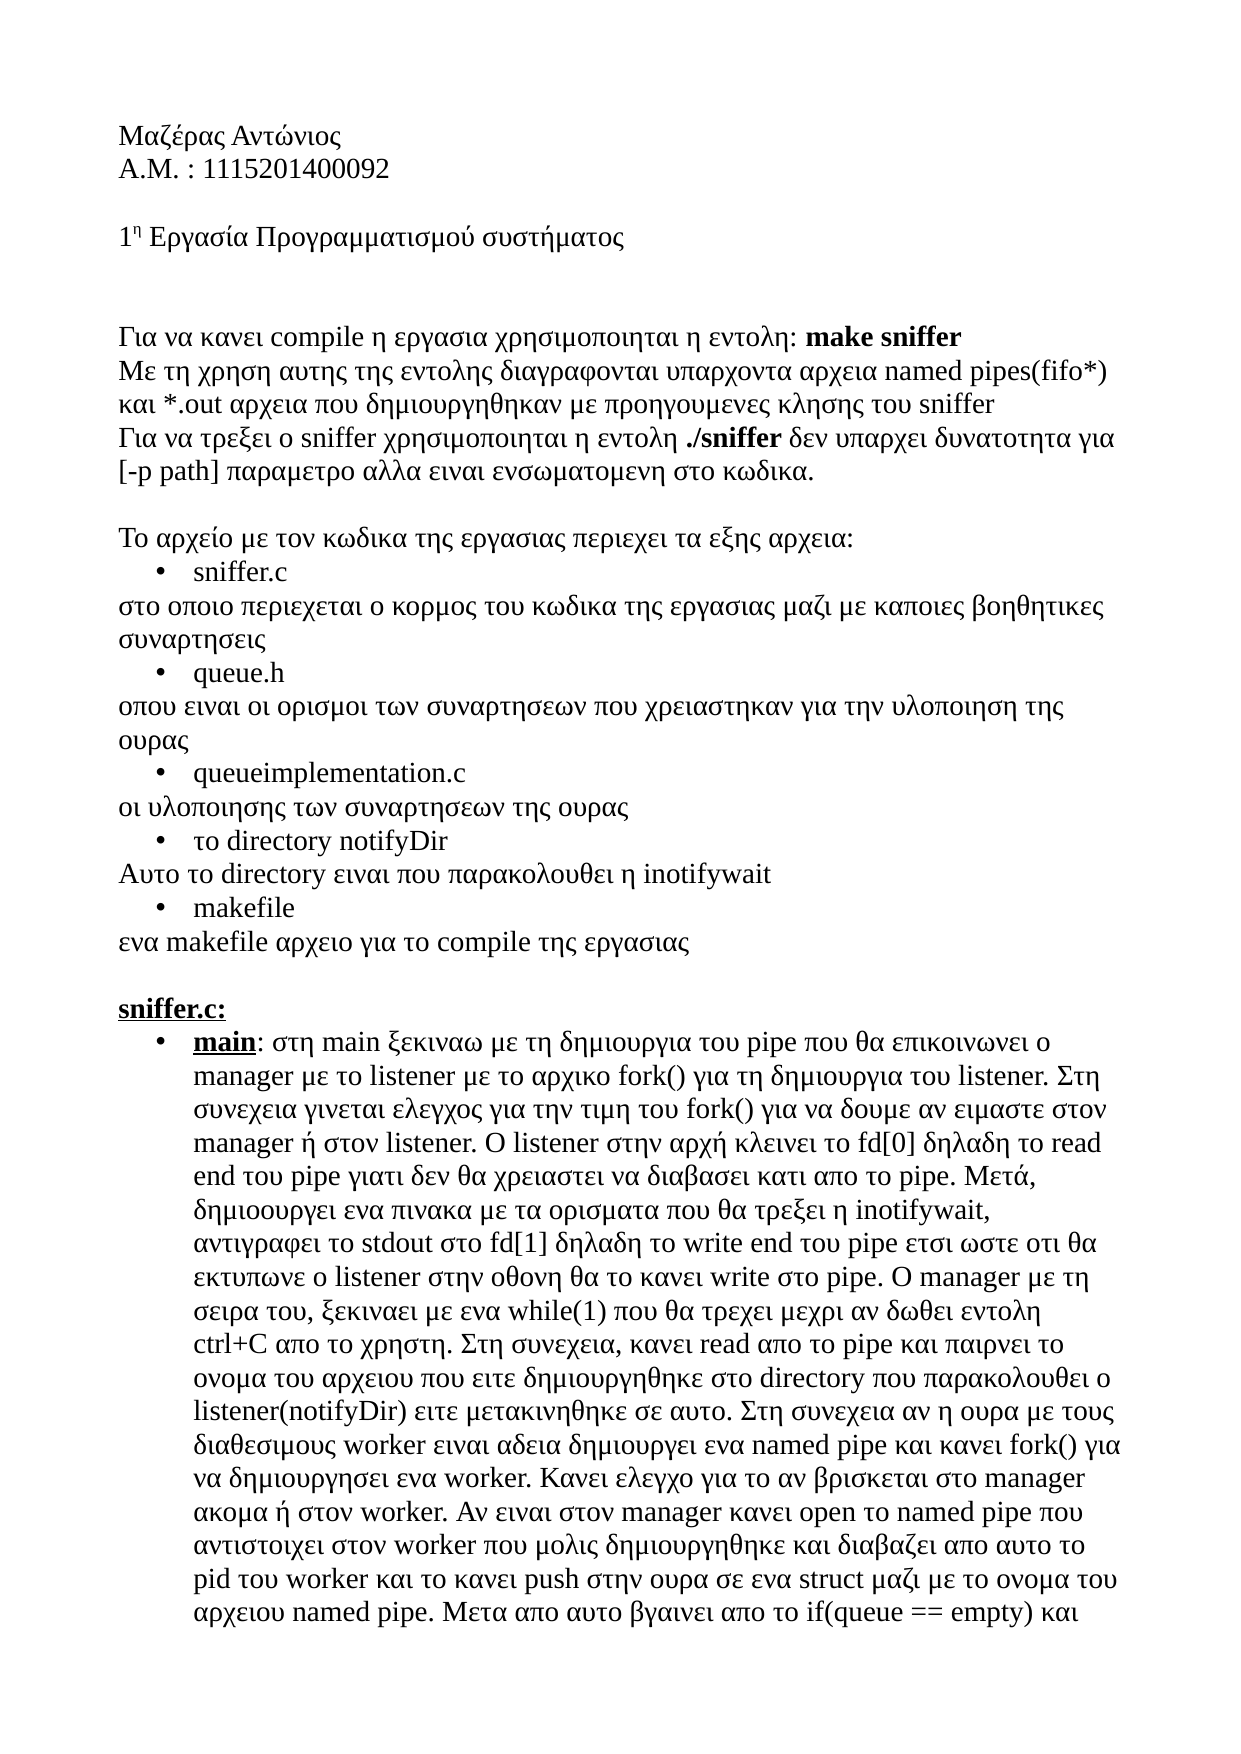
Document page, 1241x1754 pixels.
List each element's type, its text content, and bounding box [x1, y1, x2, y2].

list makefile [156, 890, 1122, 924]
text Το αρχείο με τον κωδικα της εργασιας περιεχει τα εξης αρχεια: [118, 521, 1122, 554]
list queue.h [156, 655, 1122, 688]
text στο οποιο περιεχεται ο κορμος του κωδικα της εργασιας μαζι με καποιες βοηθητικες συναρτησεις [118, 588, 1122, 655]
text οι υλοποιησης των συναρτησεων της ουρας [118, 789, 1122, 823]
text Αυτο το directory ειναι που παρακολουθει η inotifywait [118, 856, 1122, 890]
text Για να κανει compile η εργασια χρησιμοποιηται η εντολη: make sniffer [118, 319, 1122, 353]
list queueimplementation.c [156, 756, 1122, 789]
text Μαζέρας Αντώνιος [118, 118, 1122, 152]
list το directory notifyDir [156, 823, 1122, 856]
text ενα makefile αρχειο για το compile της εργασιας [118, 924, 1122, 957]
text sniffer.c: [118, 991, 1122, 1024]
text Α.Μ. : 1115201400092 [118, 152, 1122, 185]
text Με τη χρηση αυτης της εντολης διαγραφονται υπαρχοντα αρχεια named pipes(fifo*) και *.out αρχεια που δημιουργηθηκαν με προηγουμενες κλησης του sniffer [118, 353, 1122, 420]
list main: στη main ξεκιναω με τη δημιουργια του pipe που θα επικοινωνει ο manager με το listener με το αρχικο fork() για τη δημιουργια του listener. Στη συνεχεια γινεται ελεγχος για την τιμη του fork() για να δουμε αν ειμαστε στον manager ή στον listener. Ο listener στην αρχή κλεινει το fd[0] δηλαδη το read end του pipe γιατι δεν θα χρειαστει να διαβασει κατι απο το pipe. Μετά, δημιοουργει ενα πινακα με τα ορισματα που θα τρεξει η inotifywait, αντιγραφει το stdout στο fd[1] δηλαδη το write end του pipe ετσι ωστε οτι θα εκτυπωνε ο listener στην οθονη θα το κανει write στο pipe. Ο manager με τη σειρα του, ξεκιναει με ενα while(1) που θα τρεχει μεχρι αν δωθει εντολη ctrl+C απο το χρηστη. Στη συνεχεια, κανει read απο το pipe και παιρνει το ονομα του αρχειου που ειτε δημιουργηθηκε στο directory που παρακολουθει ο listener(notifyDir) ειτε μετακινηθηκε σε αυτο. Στη συνεχεια αν η ουρα με τους διαθεσιμους worker ειναι αδεια δημιουργει ενα named pipe και κανει fork() για να δημιουργησει ενα worker. Κανει ελεγχο για το αν βρισκεται στο manager ακομα ή στον worker. Αν ειναι στον manager κανει open το named pipe που αντιστοιχει στον worker που μολις δημιουργηθηκε και διαβαζει απο αυτο το pid του worker και το κανει push στην ουρα σε ενα struct μαζι με το ονομα του αρχειου named pipe. Μετα απο αυτο βγαινει απο το if(queue == empty) και [156, 1024, 1122, 1628]
text 1η Εργασία Προγραμματισμού συστήματος [118, 219, 1122, 252]
list sniffer.c [156, 554, 1122, 588]
text οπου ειναι οι ορισμοι των συναρτησεων που χρειαστηκαν για την υλοποιηση της ουρας [118, 688, 1122, 756]
text Για να τρεξει ο sniffer χρησιμοποιηται η εντολη ./sniffer δεν υπαρχει δυνατοτητα για [-p path] παραμετρο αλλα ειναι ενσωματομενη στο κωδικα. [118, 420, 1122, 487]
